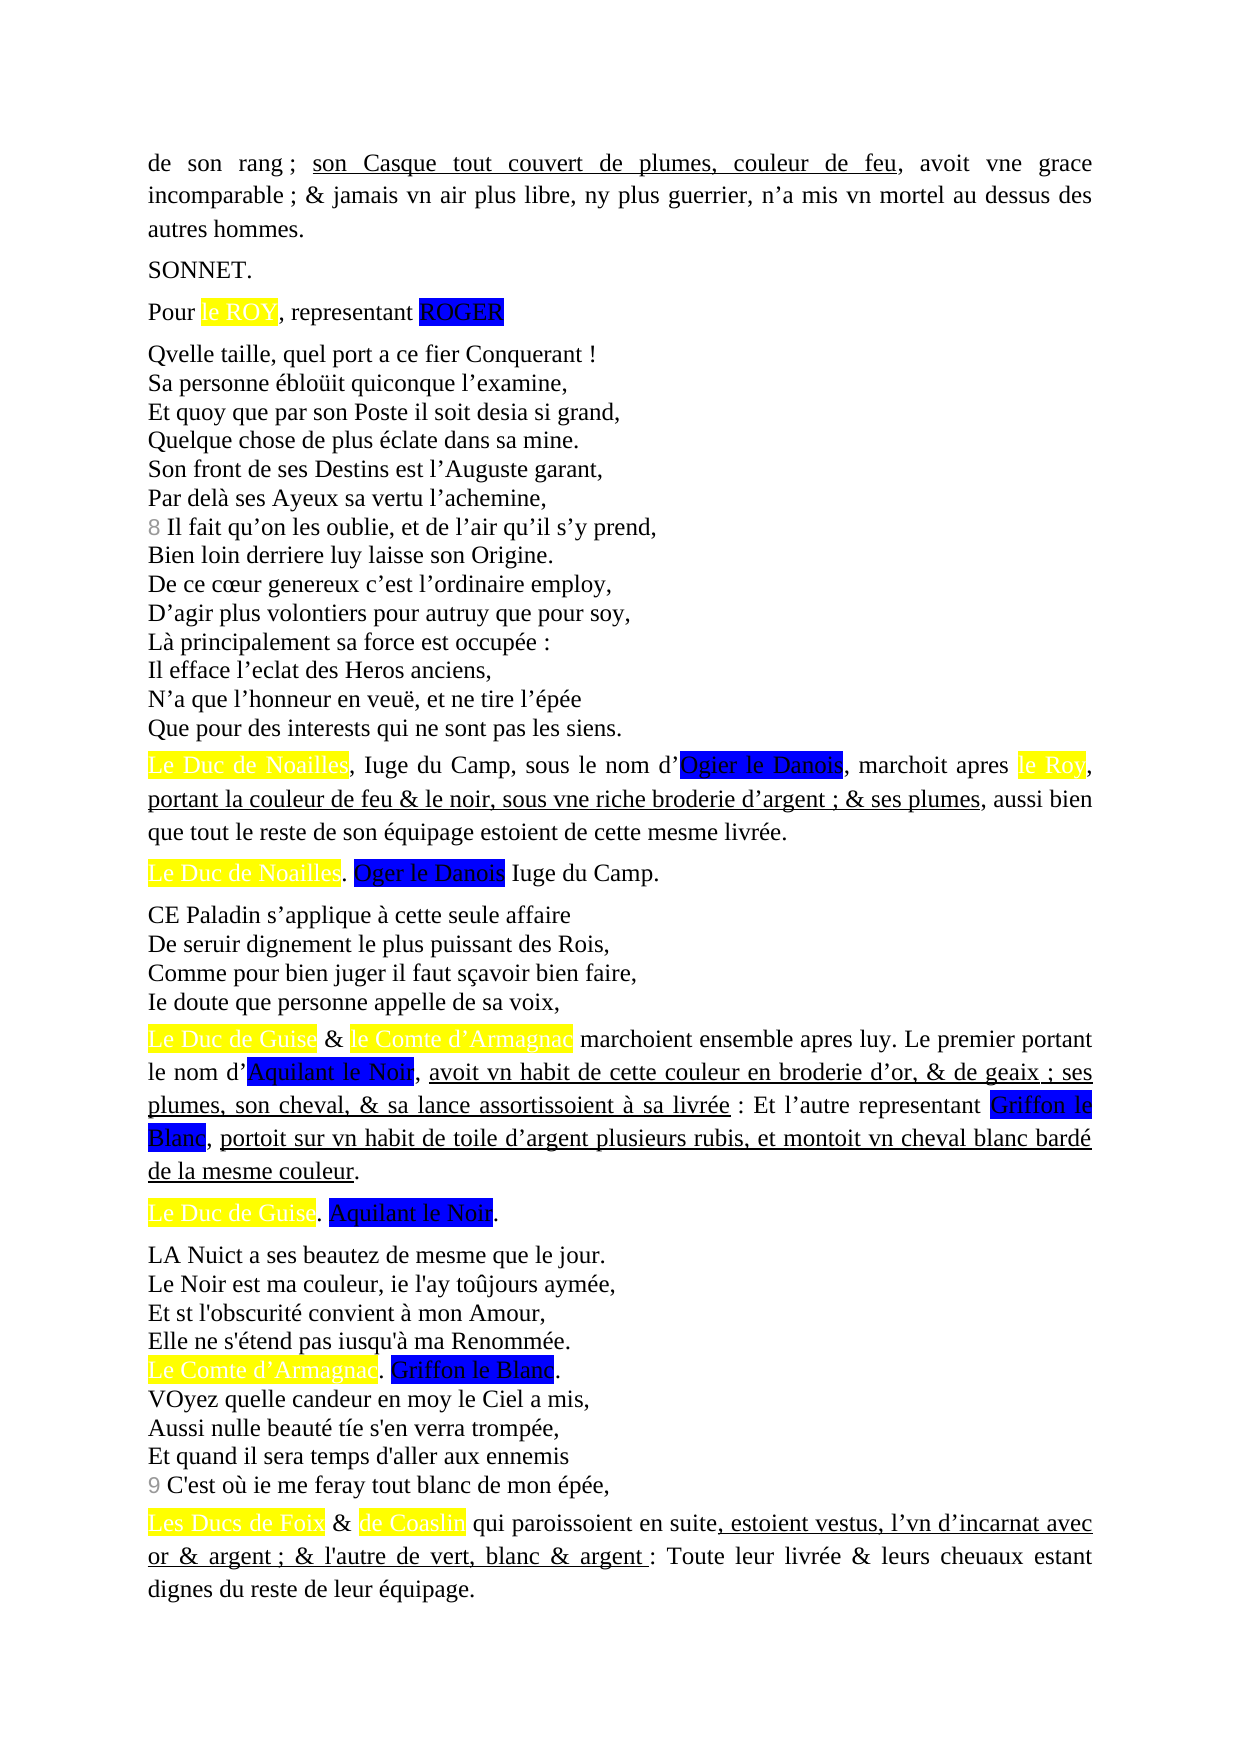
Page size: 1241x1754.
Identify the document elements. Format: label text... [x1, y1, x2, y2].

text Les Ducs de Foix & de Coaslin qui paroissoient en suite, estoient vestus, l’vn d’incarnat avec or & argent ; & l'autre de vert, blanc & argent : Toute leur livrée & leurs cheuaux estant dignes du reste de leur équipage. [148, 1508, 1093, 1602]
text VOyez quelle candeur en moy le Ciel a mis, Aussi nulle beauté tíe s'en verra trompée, Et quand il sera temps d'aller aux ennemis 9 C'est où ie me feray tout blanc de mon épée, [148, 1384, 1093, 1499]
text Le Duc de Guise. Aquilant le Noir. [493, 1198, 1093, 1227]
text Le Duc de Guise & le Comte d’Armagnac marchoient ensemble apres luy. Le premier portant le nom d’Aquilant le Noir, avoit vn habit de cette couleur en broderie d’or, & de geaix ; ses plumes, son cheval, & sa lance assortissoient à sa livrée : Et l’autre representant Griffon le Blanc, portoit sur vn habit de toile d’argent plusieurs rubis, et montoit vn cheval blanc bardé de la mesme couleur. [148, 1024, 1093, 1185]
text Qvelle taille, quel port a ce fier Conquerant ! Sa personne ébloüit quiconque l’examine, Et quoy que par son Poste il soit desia si grand, Quelque chose de plus éclate dans sa mine. Son front de ses Destins est l’Auguste garant, Par delà ses Ayeux sa vertu l’achemine, 8 Il fait qu’on les oublie, et de l’air qu’il s’y prend, Bien loin derriere luy laisse son Origine. De ce cœur genereux c’est l’ordinaire employ, D’agir plus volontiers pour autruy que pour soy, Là principalement sa force est occupée : Il efface l’eclat des Heros anciens, N’a que l’honneur en veuë, et ne tire l’épée Que pour des interests qui ne sont pas les siens. [148, 339, 1093, 742]
text Le Duc de Noailles. Oger le Danois Iuge du Camp. [148, 858, 1093, 887]
text de son rang ; son Casque tout couvert de plumes, couleur de feu, avoit vne grace incomparable ; & jamais vn air plus libre, ny plus guerrier, n’a mis vn mortel au dessus des autres hommes. [148, 148, 1093, 242]
text SONNET. [148, 256, 1093, 284]
text Le Duc de Noailles, Iuge du Camp, sous le nom d’Ogier le Danois, marchoit apres le Roy, portant la couleur de feu & le noir, sous vne riche broderie d’argent ; & ses plumes, aussi bien que tout le reste de son équipage estoient de cette mesme livrée. [148, 751, 1093, 845]
text Le Comte d’Armagnac. Griffon le Blanc. [554, 1355, 1093, 1384]
text Pour le ROY, representant ROGER [148, 297, 1093, 326]
text LA Nuict a ses beautez de mesme que le jour. Le Noir est ma couleur, ie l'ay toûjours aymée, Et st l'obscurité convient à mon Amour, Elle ne s'étend pas iusqu'à ma Renommée. [148, 1240, 1093, 1355]
text CE Paladin s’applique à cette seule affaire De seruir dignement le plus puissant des Rois, Comme pour bien juger il faut sçavoir bien faire, Ie doute que personne appelle de sa voix, [148, 900, 1093, 1015]
